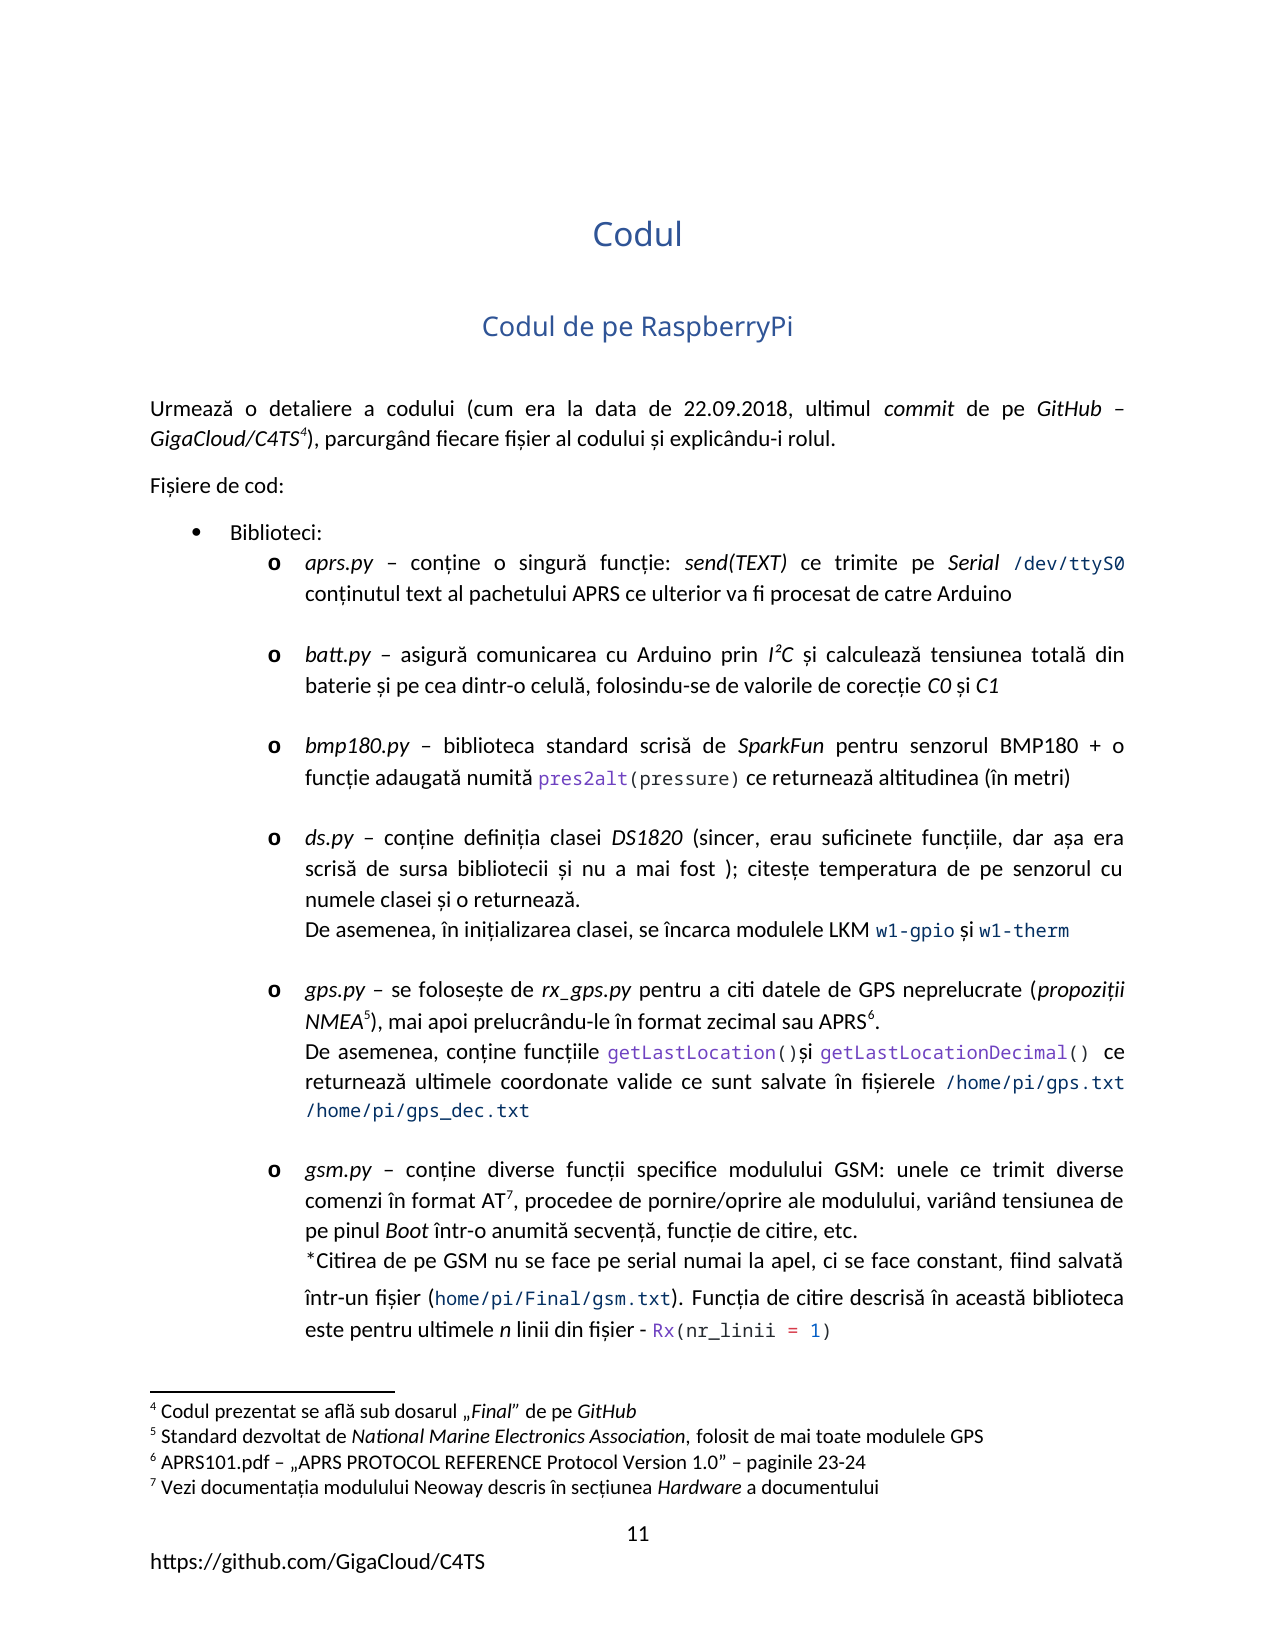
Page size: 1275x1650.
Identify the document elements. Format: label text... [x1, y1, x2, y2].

list APRS101.pdf – „APRS PROTOCOL REFERENCE Protocol Version 1.0” – paginile 23-24 [150, 1449, 1125, 1474]
list Biblioteci: [192, 518, 1125, 546]
list Standard dezvoltat de National Marine Electronics Association, folosit de mai toate modulele GPS [150, 1424, 1125, 1449]
text Urmează o detaliere a codului (cum era la data de 22.09.2018, ultimul commit de pe GitHub – GigaCloud/C4TS), parcurgând fiecare fișier al codului și explicându-i rolul. [150, 394, 1125, 452]
list ds.py – conține definiția clasei DS1820 (sincer, erau suficinete funcțiile, dar așa era scrisă de sursa bibliotecii și nu a mai fost ); citesțe temperatura de pe senzorul cu numele clasei și o returnează. [267, 823, 1125, 913]
subtitle Codul [150, 211, 1125, 257]
list bmp180.py – biblioteca standard scrisă de SparkFun pentru senzorul BMP180 + o funcție adaugată numită pres2alt(pressure) ce returnează altitudinea (în metri) [267, 731, 1125, 791]
list gps.py – se folosește de rx_gps.py pentru a citi datele de GPS neprelucrate (propoziții NMEA), mai apoi prelucrându-le în format zecimal sau APRS. [267, 975, 1125, 1035]
list *Citirea de pe GSM nu se face pe serial numai la apel, ci se face constant, fiind salvată într-un fișier (home/pi/Final/gsm.txt). Funcția de citire descrisă în această biblioteca este pentru ultimele n linii din fișier - Rx(nr_linii = 1) [305, 1247, 1125, 1343]
list aprs.py – conține o singură funcție: send(TEXT) ce trimite pe Serial /dev/ttyS0 conținutul text al pachetului APRS ce ulterior va fi procesat de catre Arduino [267, 548, 1125, 607]
text Codul prezentat se află sub dosarul „Final” de pe GitHub [150, 1398, 1125, 1424]
list gsm.py – conține diverse funcții specifice modulului GSM: unele ce trimit diverse comenzi în format AT, procedee de pornire/oprire ale modulului, variând tensiunea de pe pinul Boot într-o anumită secvență, funcție de citire, etc. [267, 1155, 1125, 1244]
list De asemenea, în inițializarea clasei, se încarca modulele LKM w1-gpio și w1-therm [305, 915, 1125, 943]
list batt.py – asigură comunicarea cu Arduino prin I²C și calculează tensiunea totală din baterie și pe cea dintr-o celulă, folosindu-se de valorile de corecție C0 și C1 [267, 640, 1125, 699]
list De asemenea, conține funcțiile getLastLocation()și getLastLocationDecimal() ce returnează ultimele coordonate valide ce sunt salvate în fișierele /home/pi/gps.txt /home/pi/gps_dec.txt [305, 1037, 1125, 1123]
list Vezi documentația modulului Neoway descris în secțiunea Hardware a documentului [150, 1474, 1125, 1500]
subtitle Codul de pe RaspberryPi [150, 307, 1125, 344]
text Fișiere de cod: [150, 471, 1125, 499]
